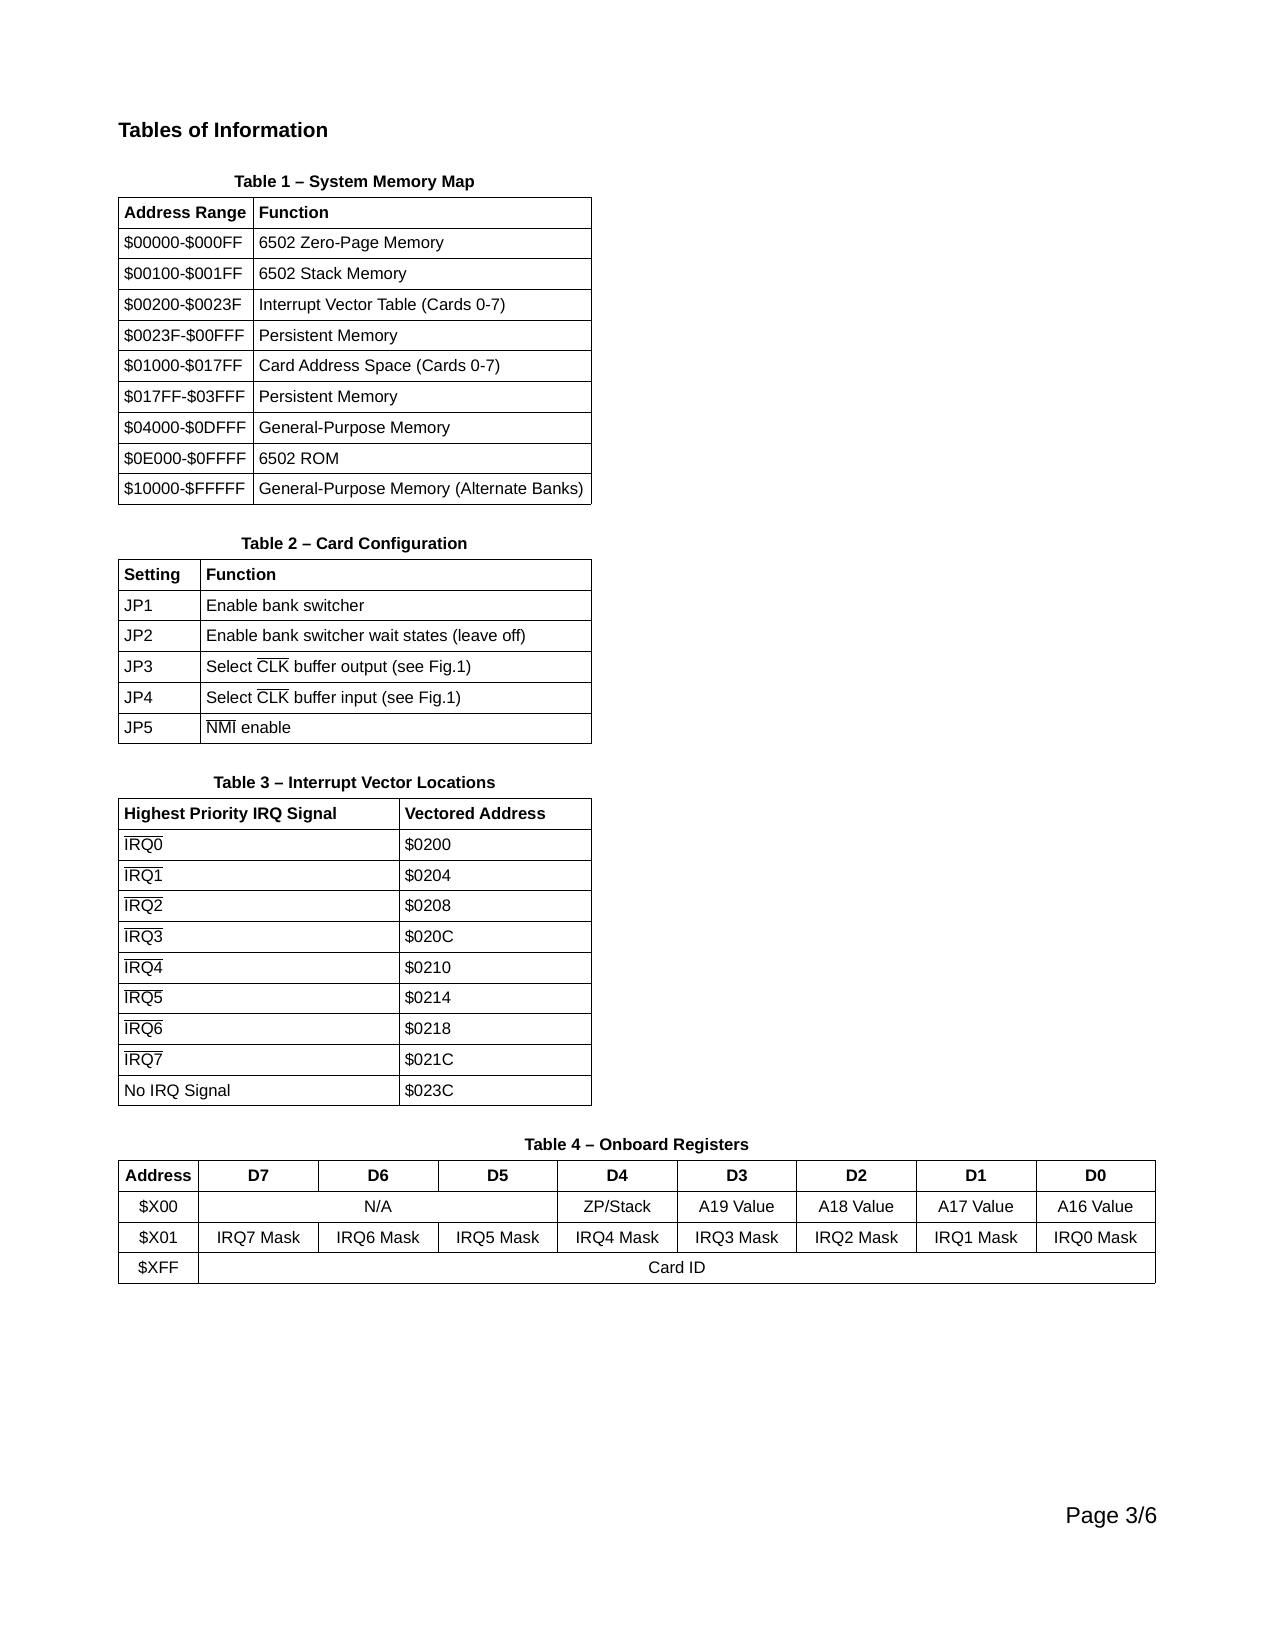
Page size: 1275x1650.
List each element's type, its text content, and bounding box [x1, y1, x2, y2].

table_cell Address Range [119, 198, 253, 227]
table_cell $X01 [119, 1223, 198, 1252]
table_cell D2 [797, 1161, 916, 1191]
table_cell $0E000-$0FFFF [119, 444, 253, 473]
table_cell $020C [400, 922, 591, 952]
table_cell $023C [400, 1076, 591, 1105]
table_cell Vectored Address [400, 799, 591, 829]
table_cell A17 Value [917, 1192, 1036, 1222]
table_cell $00200-$0023F [119, 290, 253, 320]
table_cell N/A [199, 1192, 557, 1222]
table_cell IRQ4 [119, 953, 399, 982]
table_cell IRQ2 [119, 891, 399, 921]
table_cell Enable bank switcher [201, 591, 591, 620]
table_cell JP4 [119, 683, 200, 712]
table_cell IRQ1 [119, 861, 399, 890]
table_cell $00000-$000FF [119, 229, 253, 258]
table_cell Address [119, 1161, 198, 1191]
table_cell Card Address Space (Cards 0-7) [254, 351, 591, 381]
table_cell $0218 [400, 1014, 591, 1044]
table_cell $10000-$FFFFF [119, 474, 253, 504]
table_cell A19 Value [678, 1192, 796, 1222]
table_cell IRQ6 [119, 1014, 399, 1044]
table_cell JP2 [119, 621, 200, 651]
table_cell IRQ3 [119, 922, 399, 952]
table_cell Select CLK buffer output (see Fig.1) [201, 652, 591, 682]
table_cell IRQ5 Mask [439, 1223, 557, 1252]
table_cell $X00 [119, 1192, 198, 1222]
table_cell A16 Value [1037, 1192, 1155, 1222]
table_cell D6 [319, 1161, 438, 1191]
table_cell Enable bank switcher wait states (leave off) [201, 621, 591, 651]
table_cell ZP/Stack [558, 1192, 677, 1222]
table_cell $0214 [400, 984, 591, 1013]
table_cell D5 [439, 1161, 557, 1191]
table_cell 6502 Stack Memory [254, 259, 591, 289]
table_cell $00100-$001FF [119, 259, 253, 289]
table_cell Select CLK buffer input (see Fig.1) [201, 683, 591, 712]
table_cell IRQ6 Mask [319, 1223, 438, 1252]
table_cell IRQ2 Mask [797, 1223, 916, 1252]
table_cell No IRQ Signal [119, 1076, 399, 1105]
table_cell D7 [199, 1161, 318, 1191]
text Tables of Information [118, 118, 1157, 142]
table_cell $XFF [119, 1253, 198, 1283]
table_cell 6502 Zero-Page Memory [254, 229, 591, 258]
table_cell IRQ7 [119, 1045, 399, 1074]
table_cell Interrupt Vector Table (Cards 0-7) [254, 290, 591, 320]
table_cell $0023F-$00FFF [119, 321, 253, 350]
table_cell General-Purpose Memory (Alternate Banks) [254, 474, 591, 504]
table_cell 6502 ROM [254, 444, 591, 473]
table_cell Card ID [199, 1253, 1155, 1283]
table_cell Function [254, 198, 591, 227]
table_cell IRQ3 Mask [678, 1223, 796, 1252]
table_cell A18 Value [797, 1192, 916, 1222]
table_cell IRQ1 Mask [917, 1223, 1036, 1252]
table_cell $0210 [400, 953, 591, 982]
table_cell $01000-$017FF [119, 351, 253, 381]
table_cell IRQ0 Mask [1037, 1223, 1155, 1252]
table_cell JP1 [119, 591, 200, 620]
table_cell $0200 [400, 830, 591, 859]
table_cell JP3 [119, 652, 200, 682]
table_cell IRQ4 Mask [558, 1223, 677, 1252]
table_cell NMI enable [201, 714, 591, 743]
table_header Table 3 – Interrupt Vector Locations [118, 768, 591, 798]
table_header Table 4 – Onboard Registers [118, 1130, 1155, 1160]
table_cell General-Purpose Memory [254, 413, 591, 443]
table_cell IRQ5 [119, 984, 399, 1013]
table_cell D4 [558, 1161, 677, 1191]
table_cell JP5 [119, 714, 200, 743]
table_cell D0 [1037, 1161, 1155, 1191]
table_cell Persistent Memory [254, 382, 591, 412]
table_header Table 2 – Card Configuration [118, 528, 591, 559]
table_cell $0208 [400, 891, 591, 921]
table_cell $021C [400, 1045, 591, 1074]
table_cell $017FF-$03FFF [119, 382, 253, 412]
table_cell Function [201, 560, 591, 589]
table_cell $0204 [400, 861, 591, 890]
table_cell IRQ0 [119, 830, 399, 859]
table_cell Setting [119, 560, 200, 589]
table_cell $04000-$0DFFF [119, 413, 253, 443]
table_cell D3 [678, 1161, 796, 1191]
table_cell Persistent Memory [254, 321, 591, 350]
table_cell D1 [917, 1161, 1036, 1191]
table_cell IRQ7 Mask [199, 1223, 318, 1252]
table_cell Highest Priority IRQ Signal [119, 799, 399, 829]
table_header Table 1 – System Memory Map [118, 166, 591, 197]
